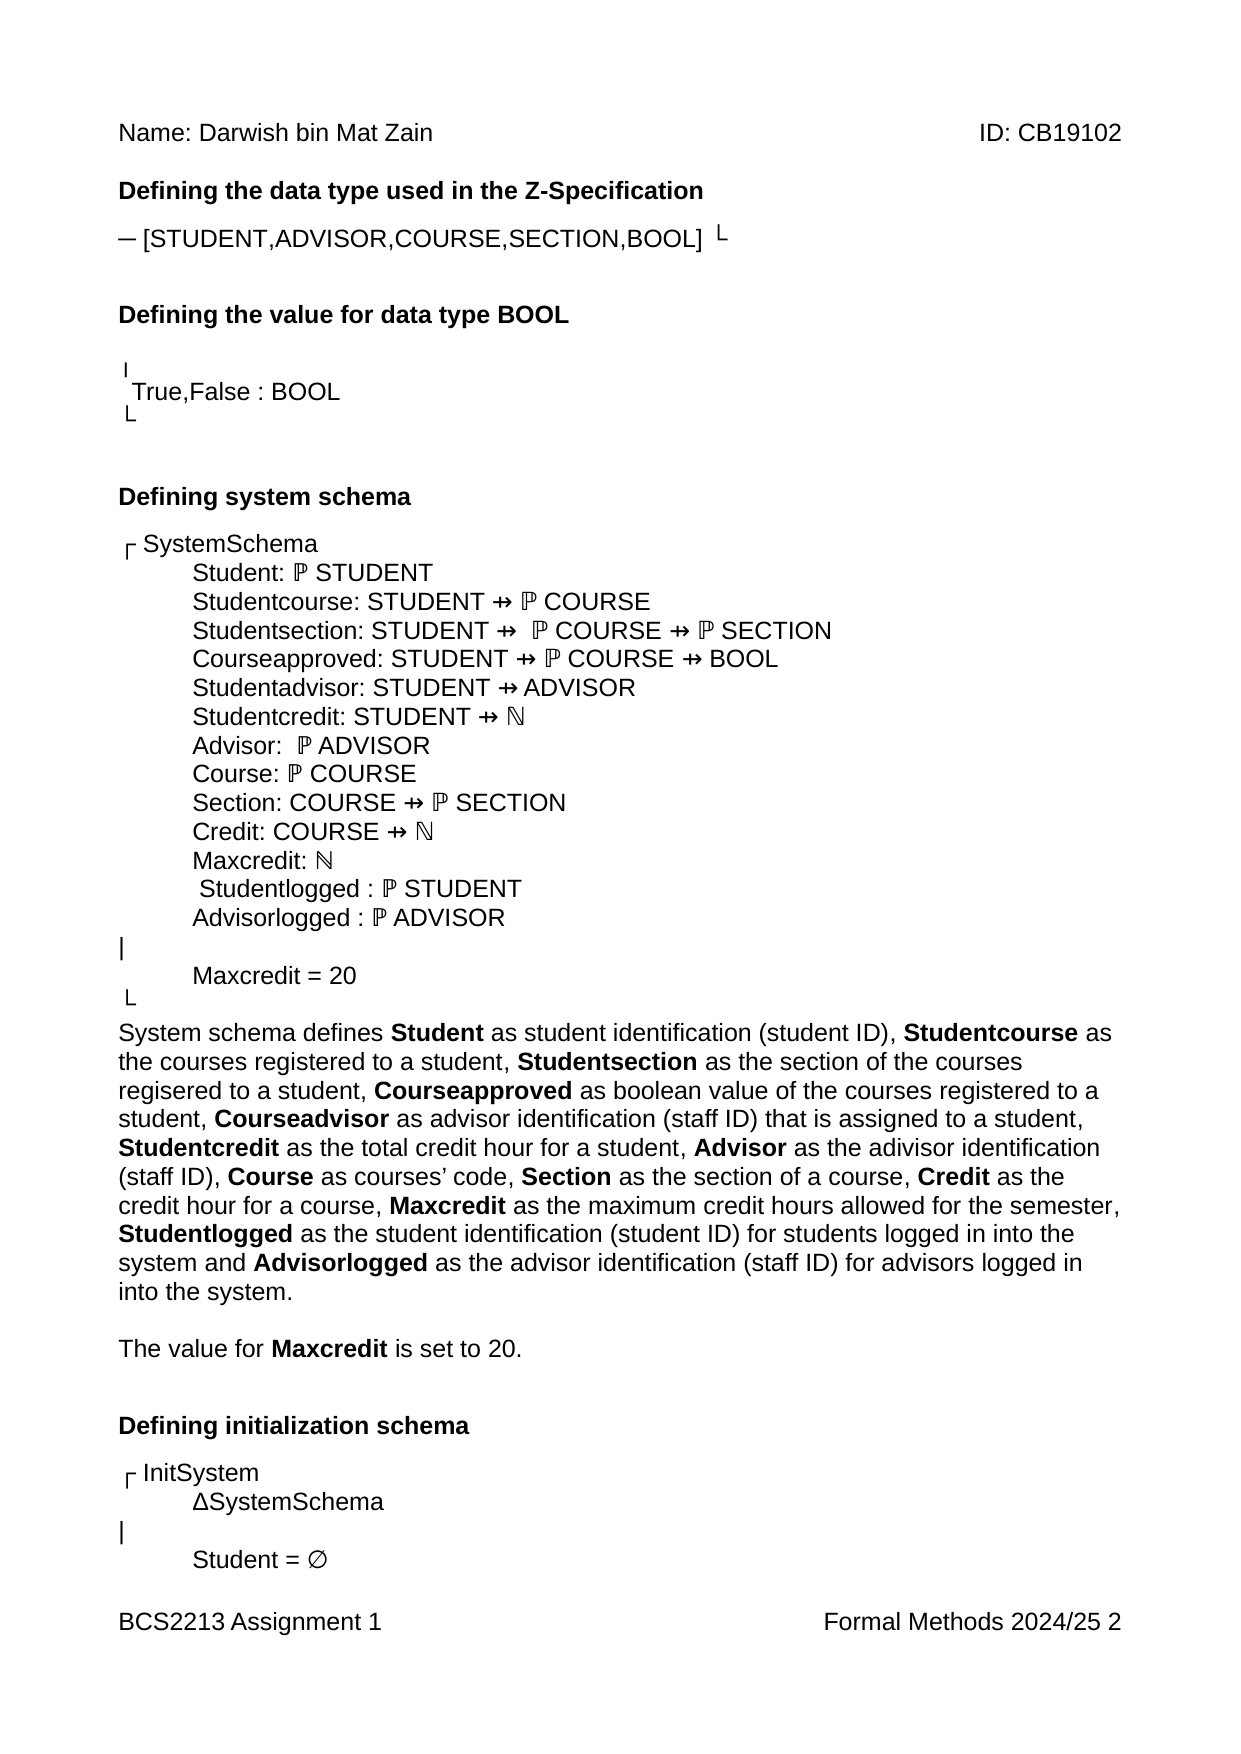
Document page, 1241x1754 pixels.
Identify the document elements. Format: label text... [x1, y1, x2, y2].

text Defining system schema [118, 482, 1122, 511]
text Defining initialization schema [118, 1411, 1122, 1439]
table_cell System schema defines Student as student identification (student ID), Studentcourse as the courses registered to a student, Studentsection as the section of the courses regisered to a student, Courseapproved as boolean value of the courses registered to a student, Courseadvisor as advisor identification (staff ID) that is assigned to a student, Studentcredit as the total credit hour for a student, Advisor as the adivisor identification (staff ID), Course as courses’ code, Section as the section of a course, Credit as the credit hour for a course, Maxcredit as the maximum credit hours allowed for the semester, Studentlogged as the student identification (student ID) for students logged in into the system and Advisorlogged as the advisor identification (staff ID) for advisors logged in into the system. The value for Maxcredit is set to 20. [118, 1018, 1122, 1363]
table_header ┌ SystemSchema Student: ℙ STUDENT Studentcourse: STUDENT ⇸ ℙ COURSE Studentsection: STUDENT ⇸ ℙ COURSE ⇸ ℙ SECTION Courseapproved: STUDENT ⇸ ℙ COURSE ⇸ BOOL Studentadvisor: STUDENT ⇸ ADVISOR Studentcredit: STUDENT ⇸ ℕ Advisor: ℙ ADVISOR Course: ℙ COURSE Section: COURSE ⇸ ℙ SECTION Credit: COURSE ⇸ ℕ Maxcredit: ℕ Studentlogged : ℙ STUDENT Advisorlogged : ℙ ADVISOR | Maxcredit = 20 └ [118, 529, 1122, 1018]
table_header ┌ InitSystem ΔSystemSchema | Student = ∅ [118, 1458, 1122, 1573]
text Defining the value for data type BOOL [118, 300, 1122, 329]
table_header ╷ True,False : BOOL └ [118, 348, 1122, 434]
text Defining the data type used in the Z-Specification [118, 176, 1122, 205]
table_header ─ [STUDENT,ADVISOR,COURSE,SECTION,BOOL] └ [118, 224, 1122, 253]
